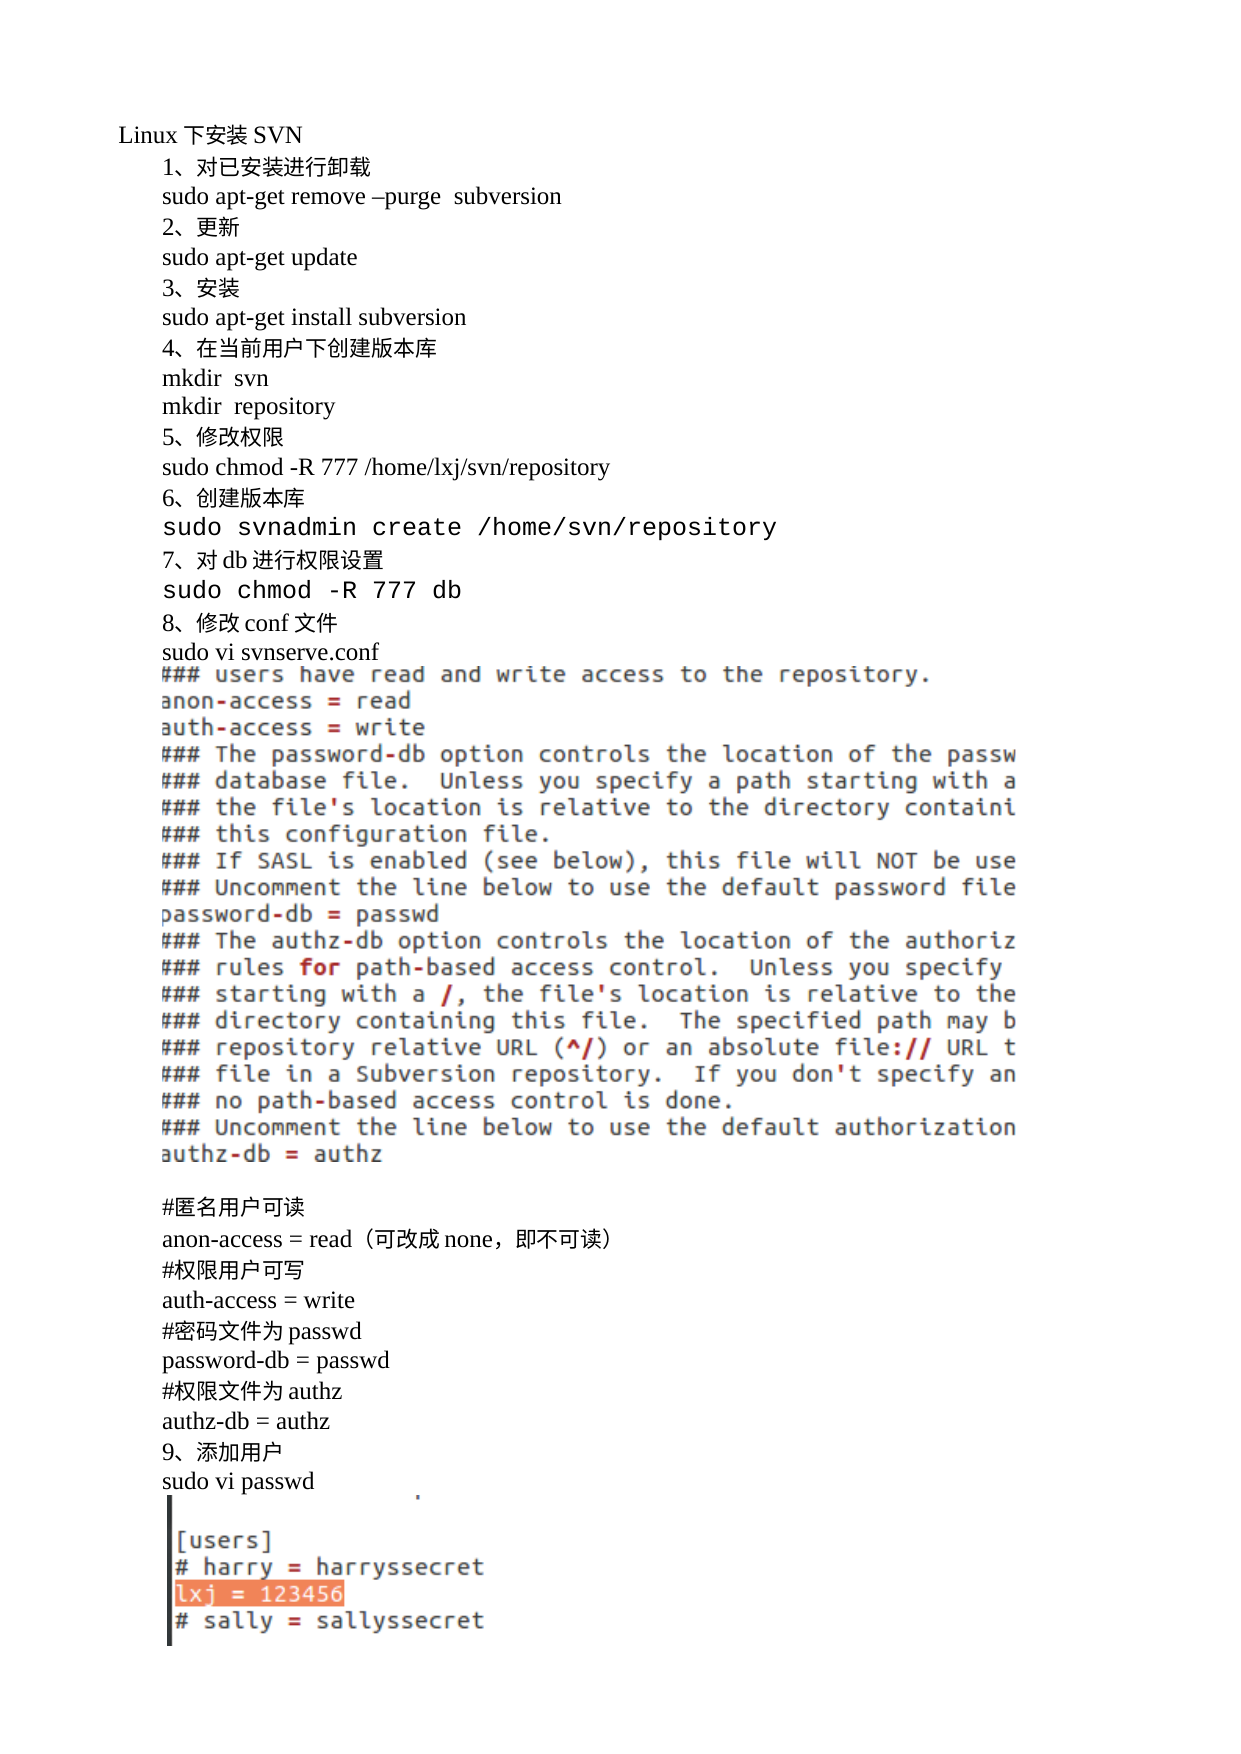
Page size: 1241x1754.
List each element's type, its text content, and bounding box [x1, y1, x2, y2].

text Linux下安装SVN [118, 118, 1122, 150]
text sudo apt-get remove –purge subversion [118, 181, 1122, 210]
text 5、修改权限 [118, 420, 1122, 452]
text sudo svnadmin create /home/svn/repository [118, 512, 1122, 543]
text mkdir repository [118, 391, 1122, 420]
picture [167, 1495, 675, 1646]
text 3、安装 [118, 271, 1122, 302]
text sudo chmod -R 777 db [118, 575, 1122, 606]
text 8、修改conf文件 [118, 606, 1122, 637]
text 9、添加用户 [118, 1435, 1122, 1466]
text sudo apt-get install subversion [118, 302, 1122, 331]
text 1、对已安装进行卸载 [118, 150, 1122, 181]
text sudo vi passwd [118, 1466, 1122, 1495]
text mkdir svn [118, 363, 1122, 391]
text sudo vi svnserve.conf [118, 637, 1122, 666]
text sudo apt-get update [118, 242, 1122, 271]
picture [162, 666, 1016, 1162]
text 2、更新 [118, 210, 1122, 242]
text #匿名用户可读 anon-access = read（可改成none，即不可读） #权限用户可写 auth-access = write #密码文件为passwd password-db = passwd #权限文件为authz authz-db = authz [118, 1190, 1122, 1435]
text 4、在当前用户下创建版本库 [118, 331, 1122, 363]
text sudo chmod -R 777 /home/lxj/svn/repository [118, 452, 1122, 481]
text 7、对db进行权限设置 [118, 543, 1122, 575]
text 6、创建版本库 [118, 481, 1122, 512]
